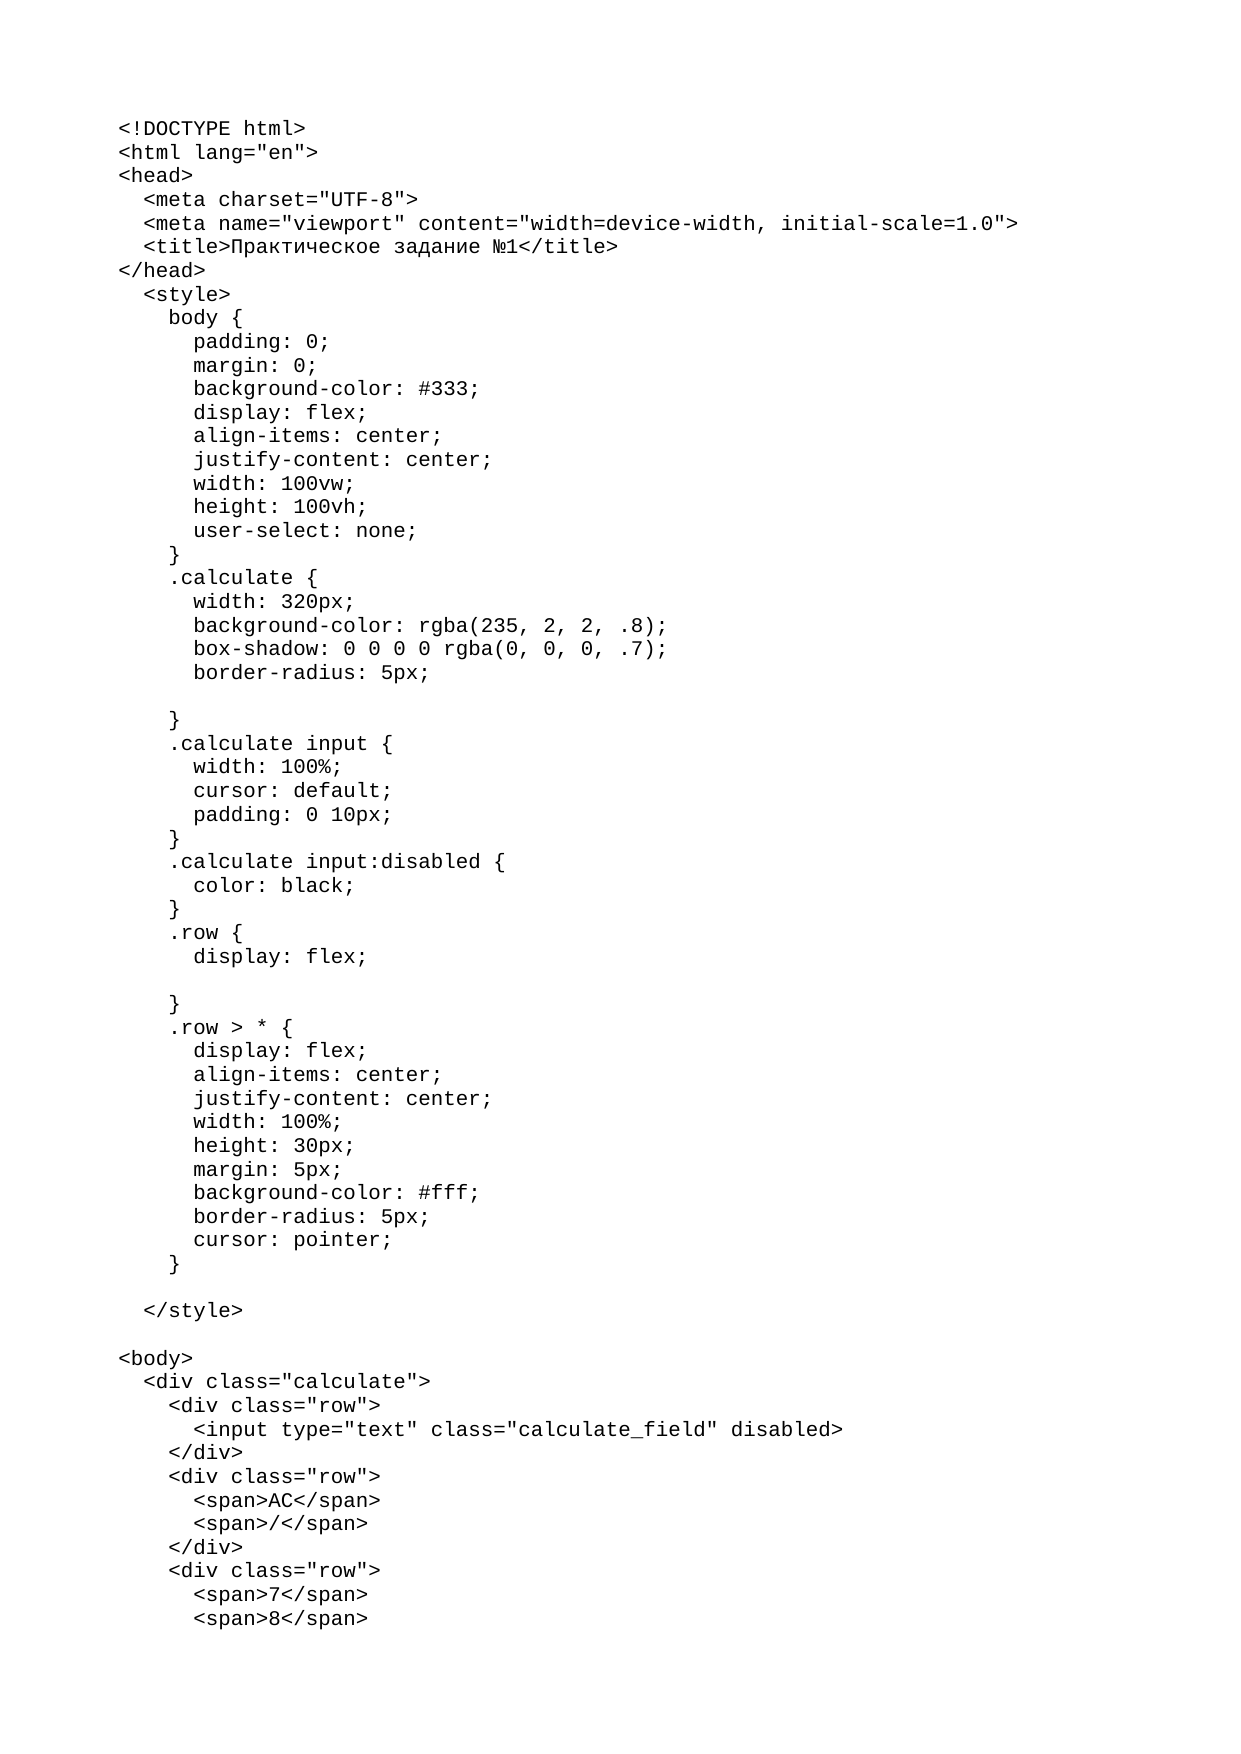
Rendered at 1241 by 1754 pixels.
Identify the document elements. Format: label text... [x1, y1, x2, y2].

text .row { [118, 922, 1122, 946]
text display: flex; [118, 946, 1122, 969]
text <div class="row"> [118, 1466, 1122, 1489]
text display: flex; [118, 1040, 1122, 1064]
text align-items: center; [118, 426, 1122, 449]
text border-radius: 5px; [118, 662, 1122, 686]
text body { [118, 307, 1122, 331]
text .calculate input { [118, 733, 1122, 757]
text color: black; [118, 875, 1122, 898]
text </style> [118, 1300, 1122, 1324]
text width: 100vw; [118, 473, 1122, 496]
text <style> [118, 284, 1122, 307]
text margin: 5px; [118, 1158, 1122, 1182]
text cursor: default; [118, 780, 1122, 804]
text box-shadow: 0 0 0 0 rgba(0, 0, 0, .7); [118, 638, 1122, 662]
text .row > * { [118, 1017, 1122, 1040]
text <head> [118, 165, 1122, 189]
text } [118, 1253, 1122, 1277]
text <div class="row"> [118, 1395, 1122, 1419]
text width: 320px; [118, 591, 1122, 615]
text </div> [118, 1442, 1122, 1466]
text display: flex; [118, 402, 1122, 426]
text align-items: center; [118, 1064, 1122, 1088]
text <div class="row"> [118, 1561, 1122, 1584]
text <input type="text" class="calculate_field" disabled> [118, 1419, 1122, 1442]
text <body> [118, 1348, 1122, 1371]
text </div> [118, 1537, 1122, 1561]
text padding: 0 10px; [118, 804, 1122, 827]
text background-color: #fff; [118, 1182, 1122, 1206]
text } [118, 544, 1122, 567]
text <meta name="viewport" content="width=device-width, initial-scale=1.0"> [118, 213, 1122, 236]
text height: 100vh; [118, 496, 1122, 520]
text .calculate input:disabled { [118, 851, 1122, 875]
text <!DOCTYPE html> [118, 118, 1122, 142]
text } [118, 709, 1122, 733]
text <title>Практическое задание №1</title> [118, 236, 1122, 260]
text background-color: rgba(235, 2, 2, .8); [118, 615, 1122, 638]
text } [118, 993, 1122, 1017]
text <meta charset="UTF-8"> [118, 189, 1122, 213]
text justify-content: center; [118, 449, 1122, 473]
text user-select: none; [118, 520, 1122, 544]
text <span>AC</span> [118, 1489, 1122, 1513]
text border-radius: 5px; [118, 1206, 1122, 1229]
text <span>7</span> [118, 1584, 1122, 1608]
text <html lang="en"> [118, 142, 1122, 165]
text .calculate { [118, 567, 1122, 591]
text width: 100%; [118, 1111, 1122, 1135]
text justify-content: center; [118, 1088, 1122, 1111]
text <span>8</span> [118, 1608, 1122, 1631]
text } [118, 898, 1122, 922]
text <span>/</span> [118, 1513, 1122, 1537]
text cursor: pointer; [118, 1229, 1122, 1253]
text background-color: #333; [118, 378, 1122, 402]
text width: 100%; [118, 757, 1122, 780]
text } [118, 827, 1122, 851]
text <div class="calculate"> [118, 1371, 1122, 1395]
text margin: 0; [118, 354, 1122, 378]
text padding: 0; [118, 331, 1122, 354]
text height: 30px; [118, 1135, 1122, 1158]
text </head> [118, 260, 1122, 284]
